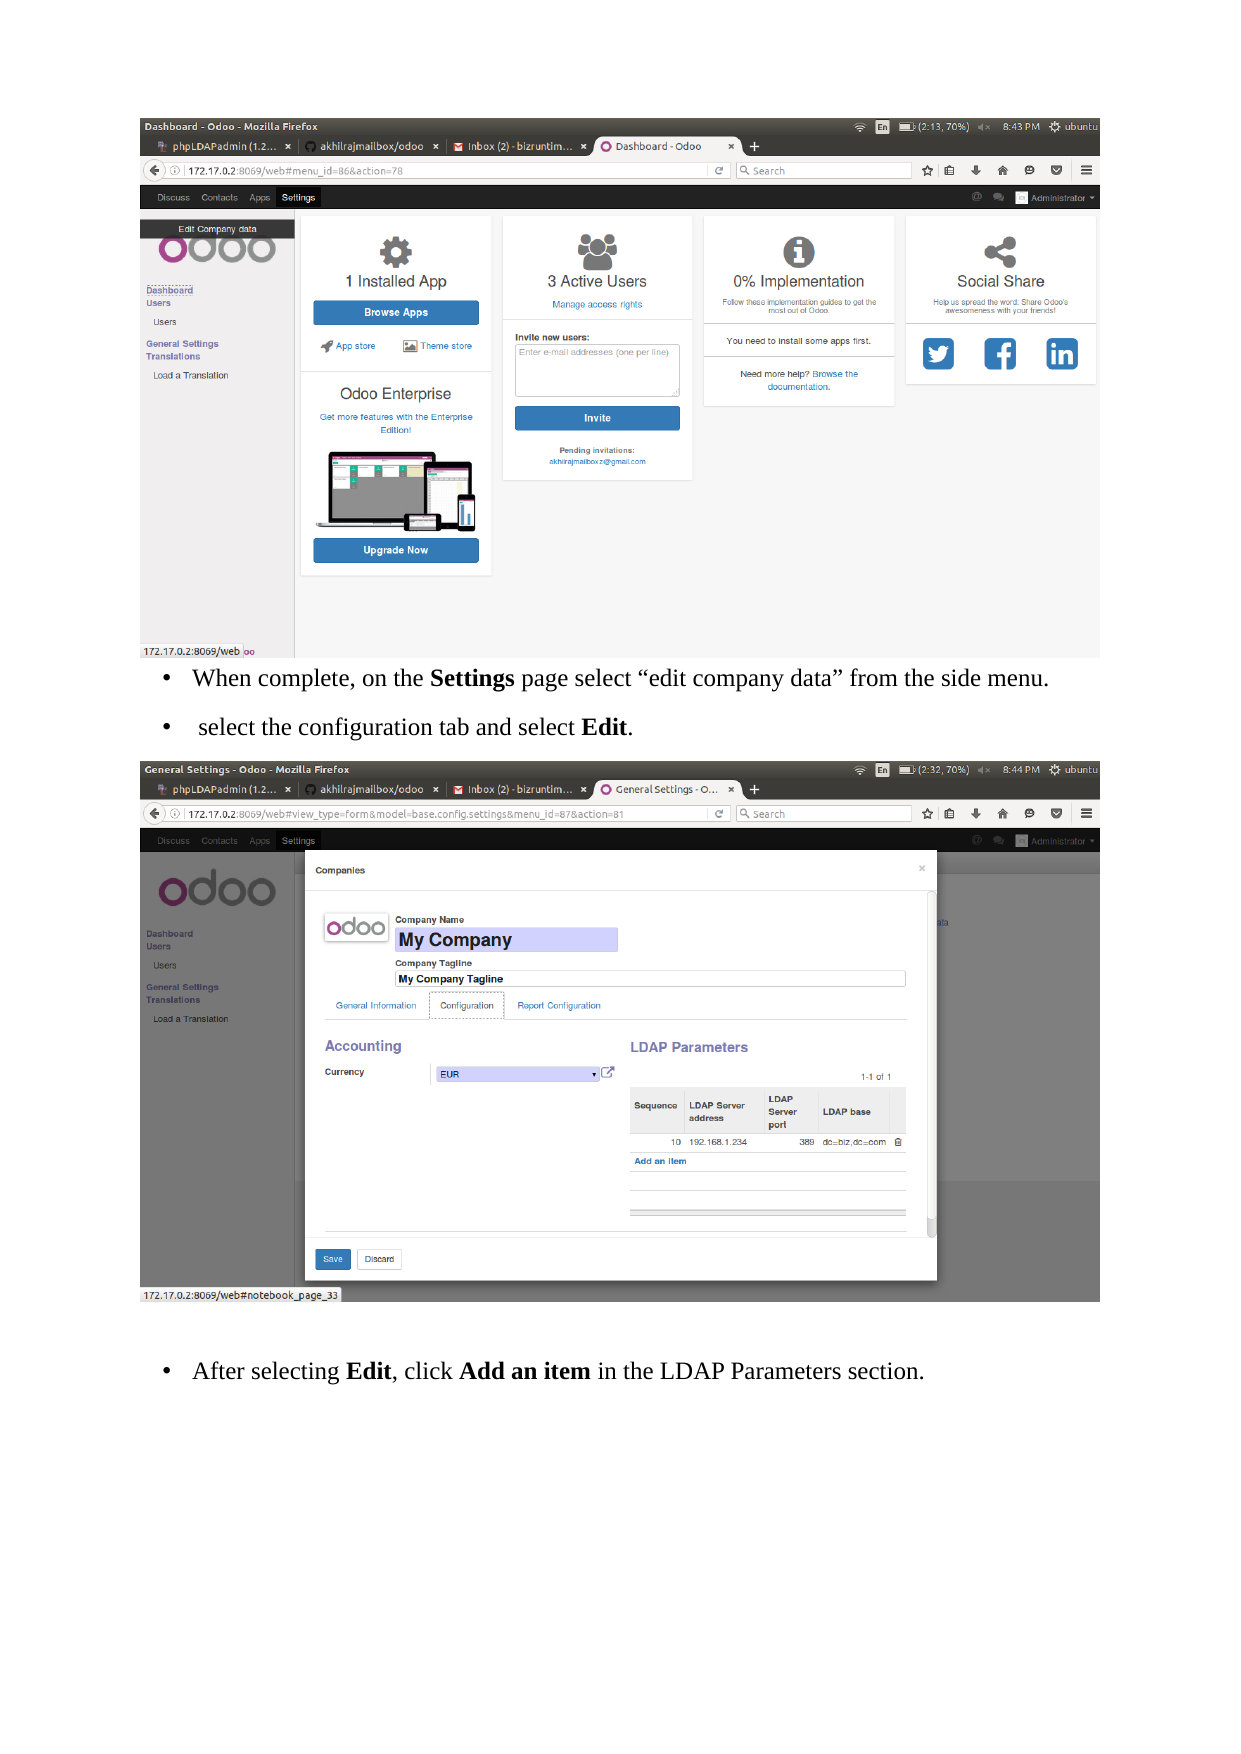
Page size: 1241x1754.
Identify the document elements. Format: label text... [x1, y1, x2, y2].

list After selecting Edit, click Add an item in the LDAP Parameters section. [162, 1356, 1122, 1385]
picture [140, 761, 1100, 1302]
list When complete, on the Settings page select “edit company data” from the side menu. [162, 118, 1122, 692]
picture [140, 118, 1100, 658]
list select the configuration tab and select Edit. [162, 712, 1122, 741]
